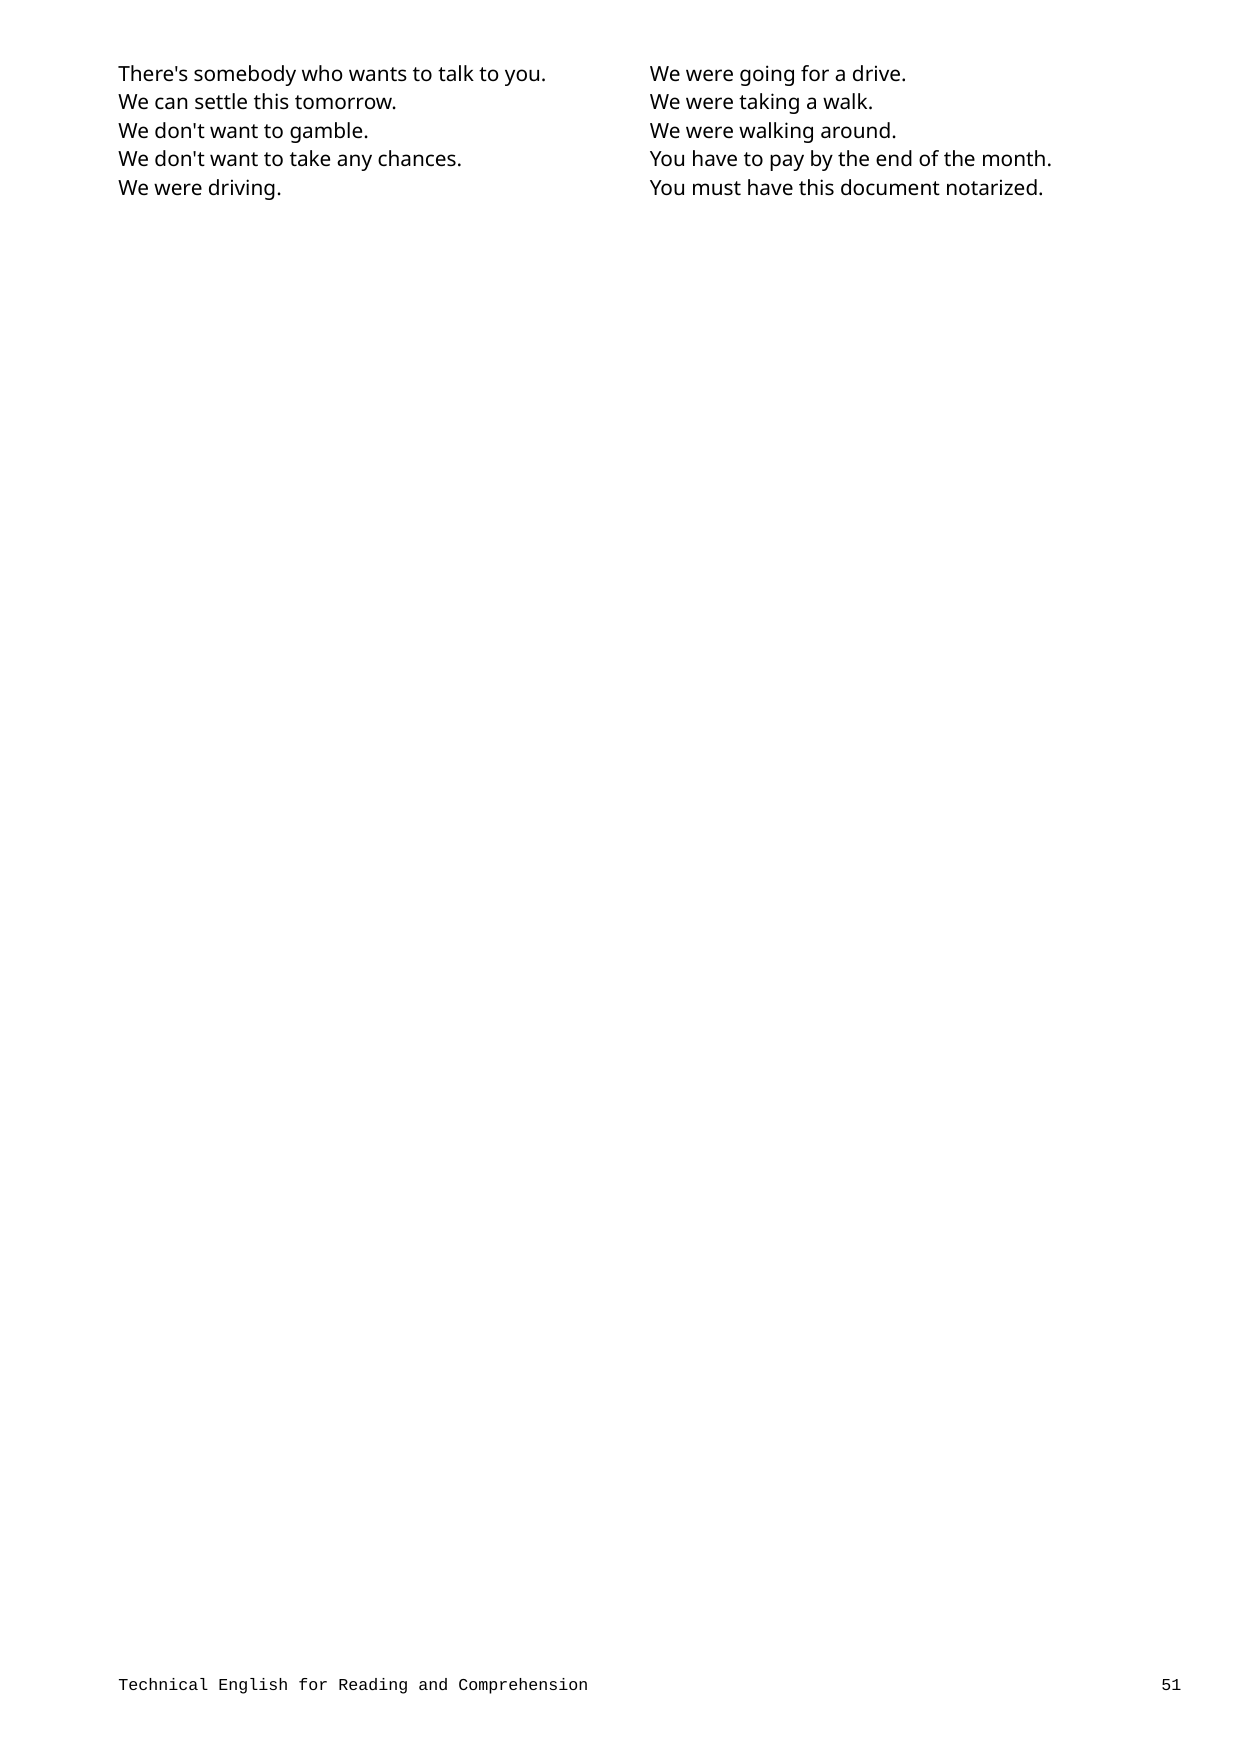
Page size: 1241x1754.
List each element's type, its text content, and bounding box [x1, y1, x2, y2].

text We can settle this tomorrow. [118, 87, 649, 116]
text We don't want to take any chances. [118, 144, 649, 173]
text You must have this document notarized. [649, 173, 1181, 201]
text We were driving. [118, 173, 649, 201]
text We were taking a walk. [649, 87, 1181, 116]
text We were going for a drive. [649, 59, 1181, 87]
text There's somebody who wants to talk to you. [118, 59, 649, 87]
text You have to pay by the end of the month. [649, 144, 1181, 173]
text We were walking around. [649, 116, 1181, 144]
text We don't want to gamble. [118, 116, 649, 144]
